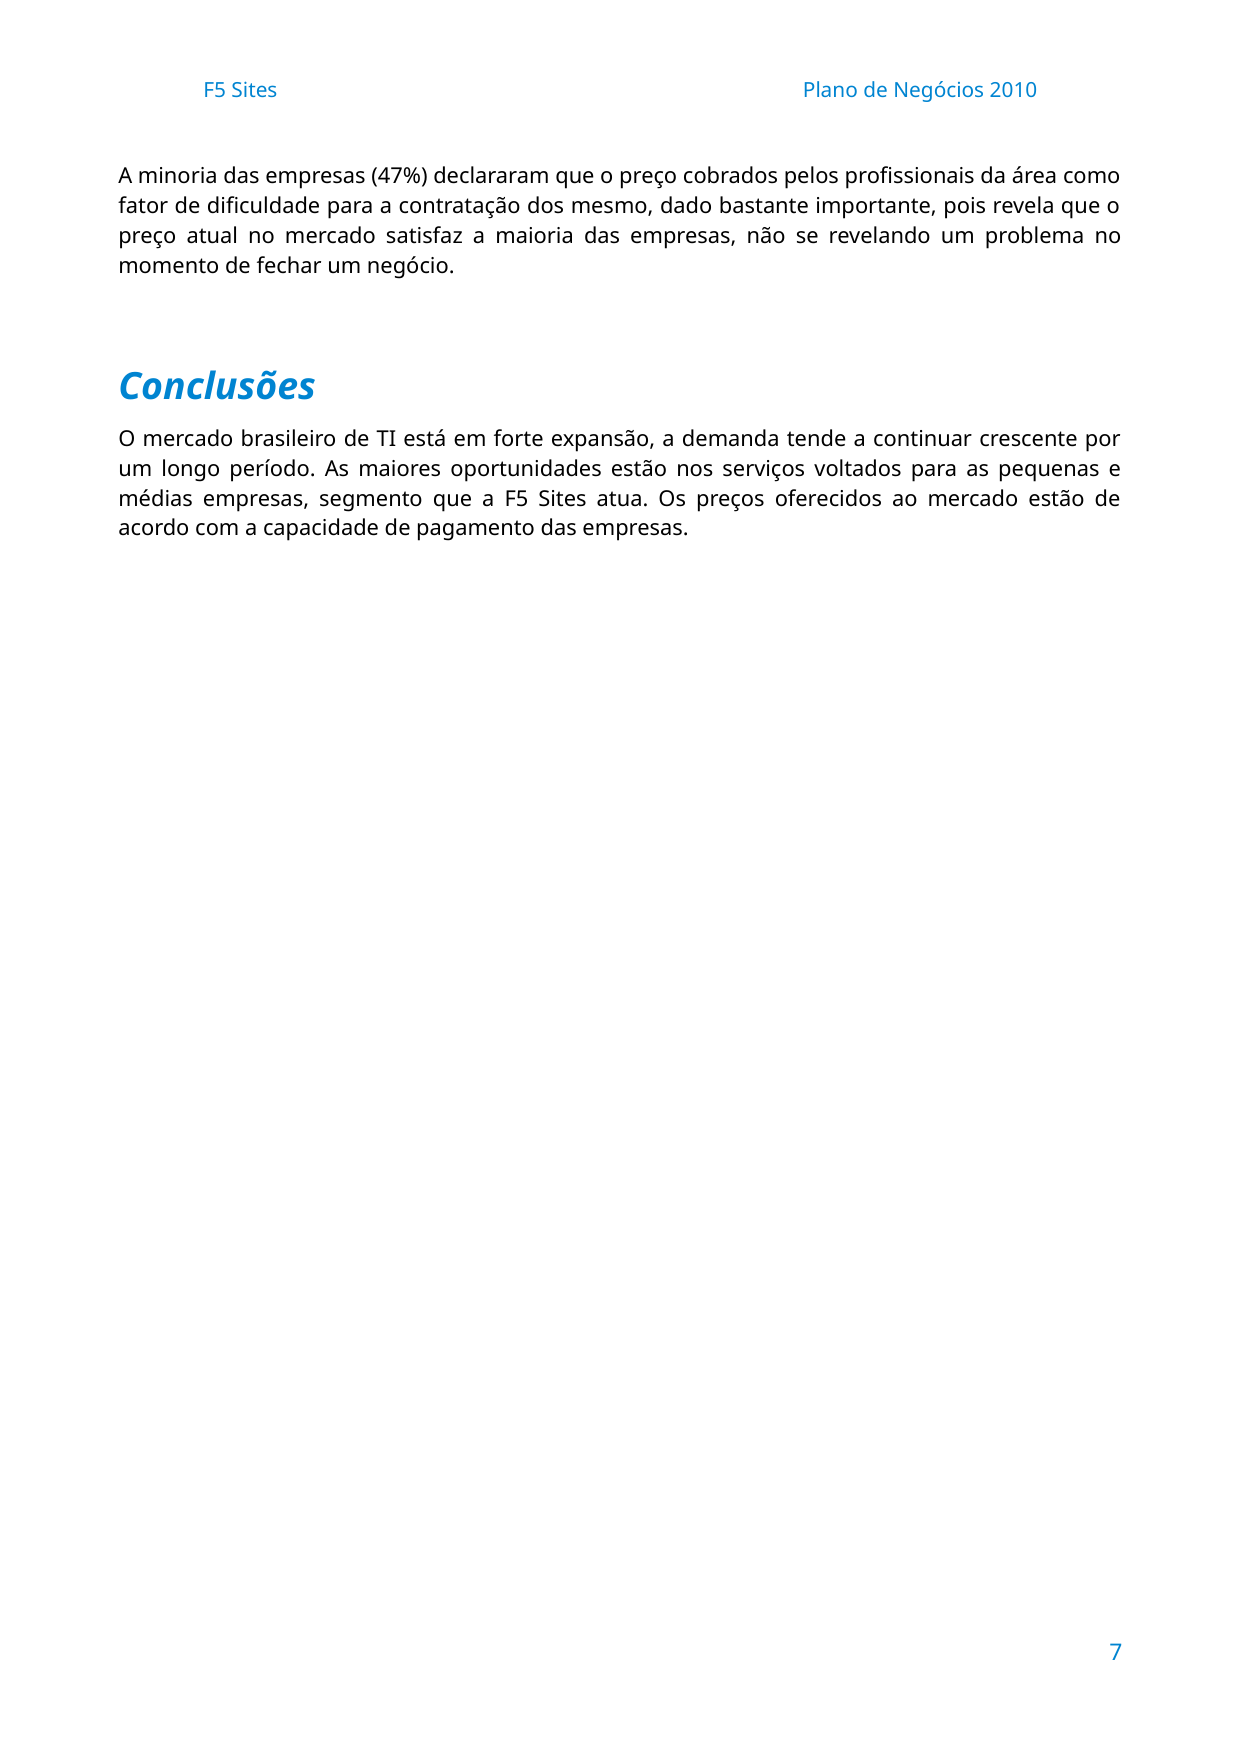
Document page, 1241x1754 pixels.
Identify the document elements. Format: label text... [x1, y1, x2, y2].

text A minoria das empresas (47%) declararam que o preço cobrados pelos profissionais da área como fator de dificuldade para a contratação dos mesmo, dado bastante importante, pois revela que o preço atual no mercado satisfaz a maioria das empresas, não se revelando um problema no momento de fechar um negócio. [118, 160, 1122, 279]
text O mercado brasileiro de TI está em forte expansão, a demanda tende a continuar crescente por um longo período. As maiores oportunidades estão nos serviços voltados para as pequenas e médias empresas, segmento que a F5 Sites atua. Os preços oferecidos ao mercado estão de acordo com a capacidade de pagamento das empresas. [118, 423, 1122, 542]
subtitle Conclusões [118, 359, 1122, 410]
